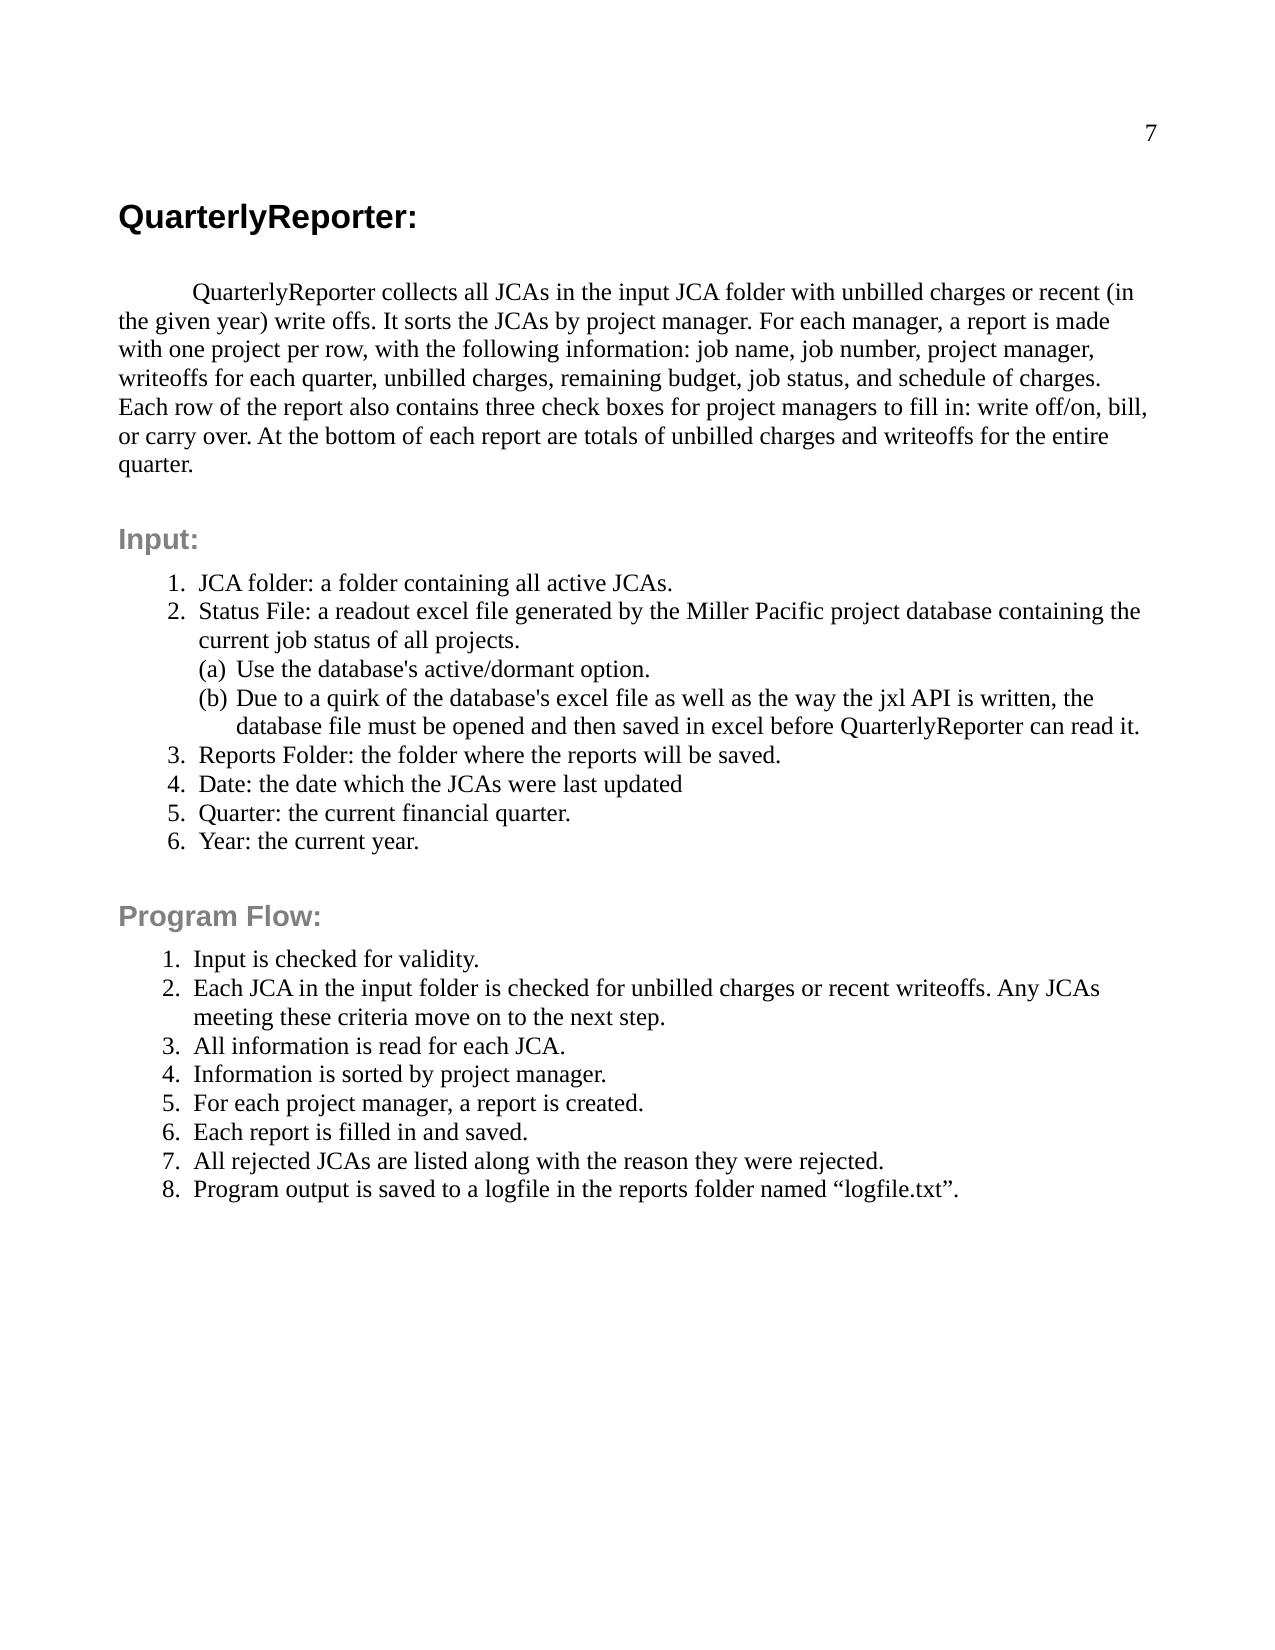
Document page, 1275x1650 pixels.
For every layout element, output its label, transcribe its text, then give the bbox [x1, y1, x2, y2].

list Each JCA in the input folder is checked for unbilled charges or recent writeoffs. Any JCAs meeting these criteria move on to the next step. [156, 973, 1157, 1031]
list JCA folder: a folder containing all active JCAs. [161, 568, 1157, 596]
subtitle QuarterlyReporter: [118, 197, 1157, 236]
list Status File: a readout excel file generated by the Miller Pacific project database containing the current job status of all projects. [161, 596, 1157, 654]
list Information is sorted by project manager. [156, 1059, 1157, 1088]
list Input is checked for validity. [156, 944, 1157, 973]
list All information is read for each JCA. [156, 1031, 1157, 1059]
list For each project manager, a report is created. [156, 1088, 1157, 1117]
list Quarter: the current financial quarter. [161, 798, 1157, 826]
text QuarterlyReporter collects all JCAs in the input JCA folder with unbilled charges or recent (in the given year) write offs. It sorts the JCAs by project manager. For each manager, a report is made with one project per row, with the following information: job name, job number, project manager, writeoffs for each quarter, unbilled charges, remaining budget, job status, and schedule of charges. Each row of the report also contains three check boxes for project managers to fill in: write off/on, bill, or carry over. At the bottom of each report are totals of unbilled charges and writeoffs for the entire quarter. [118, 277, 1157, 478]
subtitle Program Flow: [118, 898, 1157, 932]
list All rejected JCAs are listed along with the reason they were rejected. [156, 1146, 1157, 1174]
list Year: the current year. [161, 826, 1157, 855]
subtitle Input: [118, 522, 1157, 555]
list Reports Folder: the folder where the reports will be saved. [161, 740, 1157, 769]
list Due to a quirk of the database's excel file as well as the way the jxl API is written, the database file must be opened and then saved in excel before QuarterlyReporter can read it. [198, 683, 1157, 740]
list Program output is saved to a logfile in the reports folder named “logfile.txt”. [156, 1174, 1157, 1203]
list Date: the date which the JCAs were last updated [161, 769, 1157, 798]
list Use the database's active/dormant option. [198, 654, 1157, 683]
list Each report is filled in and saved. [156, 1117, 1157, 1146]
